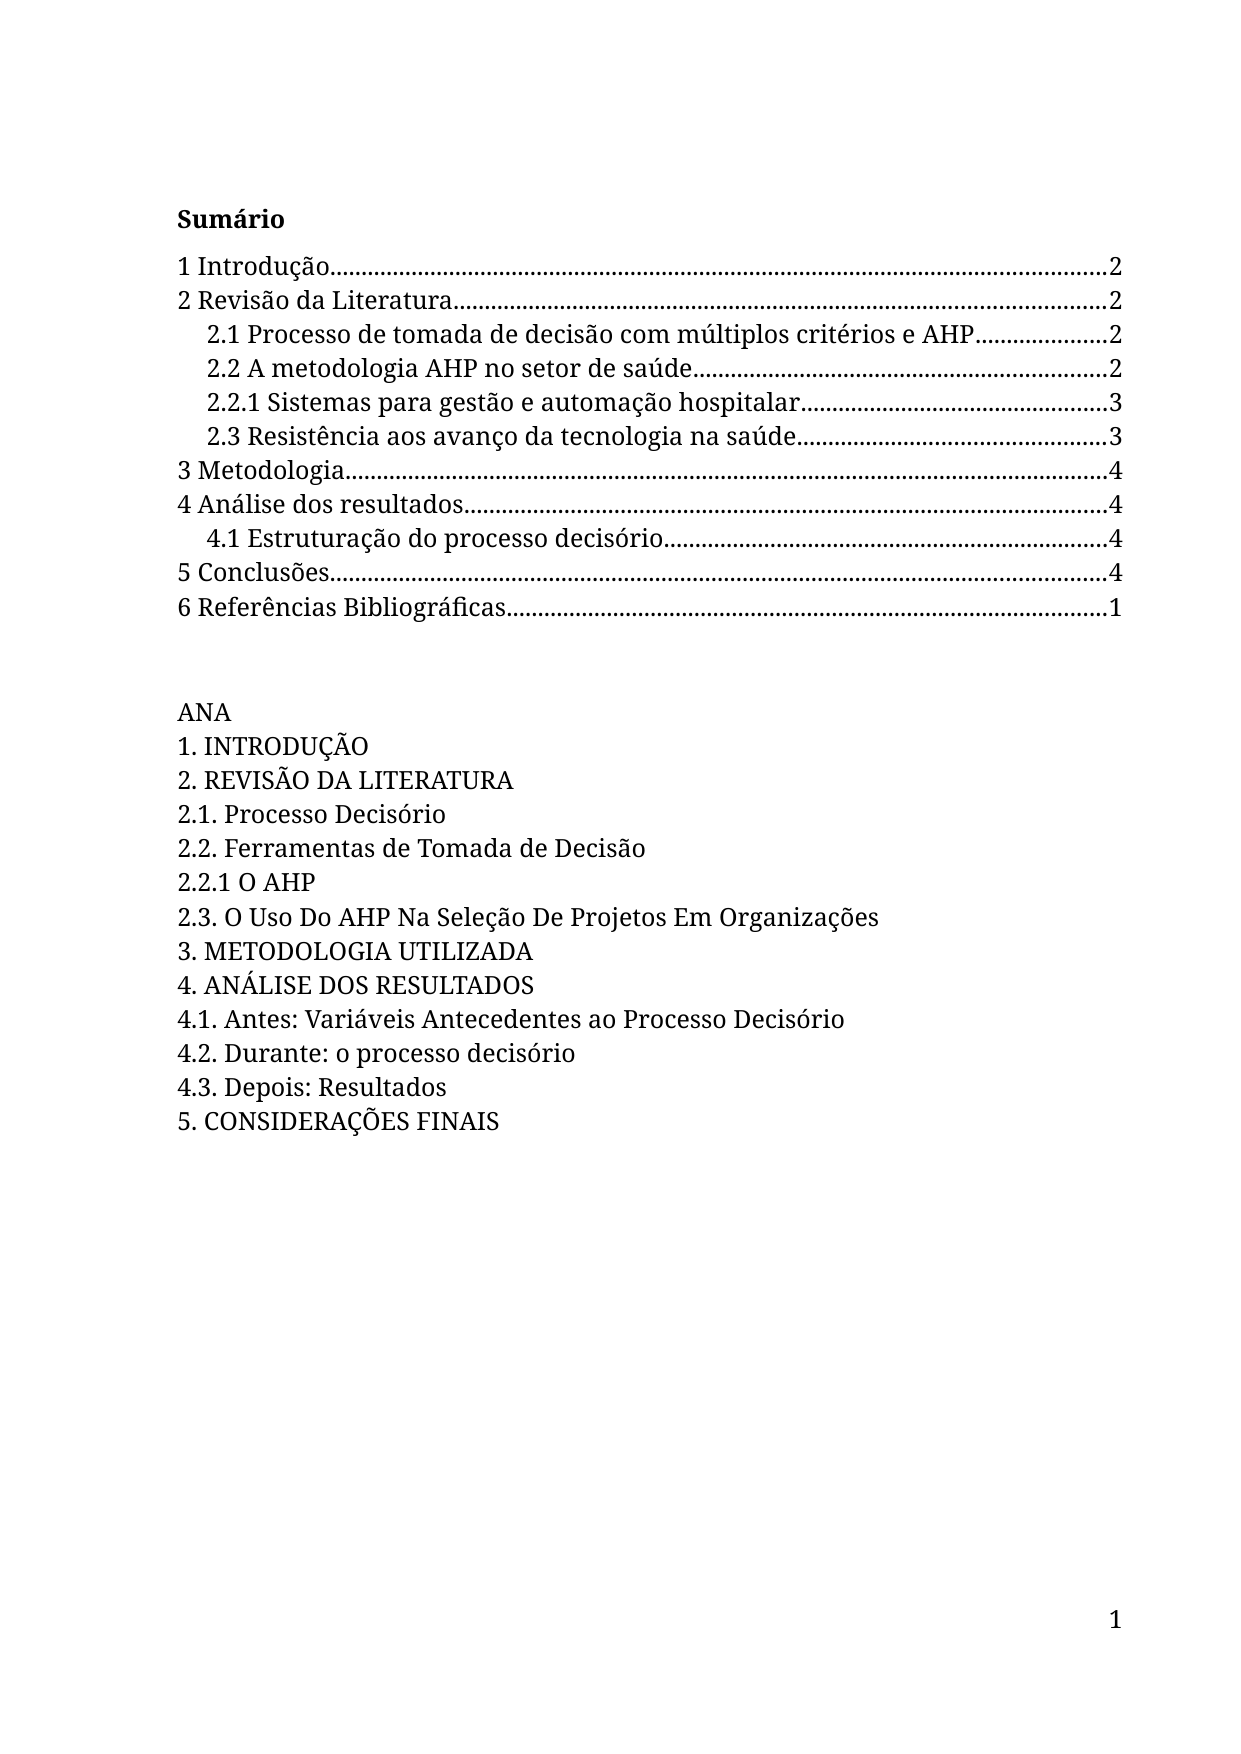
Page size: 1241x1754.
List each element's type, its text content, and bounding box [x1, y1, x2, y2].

text 4.2. Durante: o processo decisório [177, 1035, 1122, 1069]
text 2.1 Processo de tomada de decisão com múltiplos critérios e AHP 2 [206, 317, 1122, 351]
text 2. REVISÃO DA LITERATURA [177, 763, 1122, 797]
text 2.2.1 O AHP [177, 865, 1122, 899]
text 2.3 Resistência aos avanço da tecnologia na saúde 3 [206, 419, 1122, 453]
text 4.1. Antes: Variáveis Antecedentes ao Processo Decisório [177, 1001, 1122, 1035]
text 2.2 A metodologia AHP no setor de saúde 2 [206, 351, 1122, 385]
text 1 Introdução 2 [177, 248, 1122, 283]
text 4.1 Estruturação do processo decisório 4 [206, 521, 1122, 555]
subtitle Sumário [177, 202, 1122, 236]
text 6 Referências Bibliográficas 1 [177, 589, 1122, 623]
text 2.2. Ferramentas de Tomada de Decisão [177, 831, 1122, 865]
text 2.1. Processo Decisório [177, 797, 1122, 831]
text 4. ANÁLISE DOS RESULTADOS [177, 967, 1122, 1001]
text 4.3. Depois: Resultados [177, 1069, 1122, 1103]
text 5. CONSIDERAÇÕES FINAIS [177, 1103, 1122, 1138]
text 3. METODOLOGIA UTILIZADA [177, 933, 1122, 967]
text 2 Revisão da Literatura 2 [177, 283, 1122, 317]
text 1. INTRODUÇÃO [177, 729, 1122, 763]
text 3 Metodologia 4 [177, 453, 1122, 487]
text 5 Conclusões 4 [177, 555, 1122, 589]
text 2.3. O Uso Do AHP Na Seleção De Projetos Em Organizações [177, 899, 1122, 933]
text ANA [177, 695, 1122, 729]
text 4 Análise dos resultados 4 [177, 487, 1122, 521]
text 2.2.1 Sistemas para gestão e automação hospitalar 3 [206, 385, 1122, 419]
